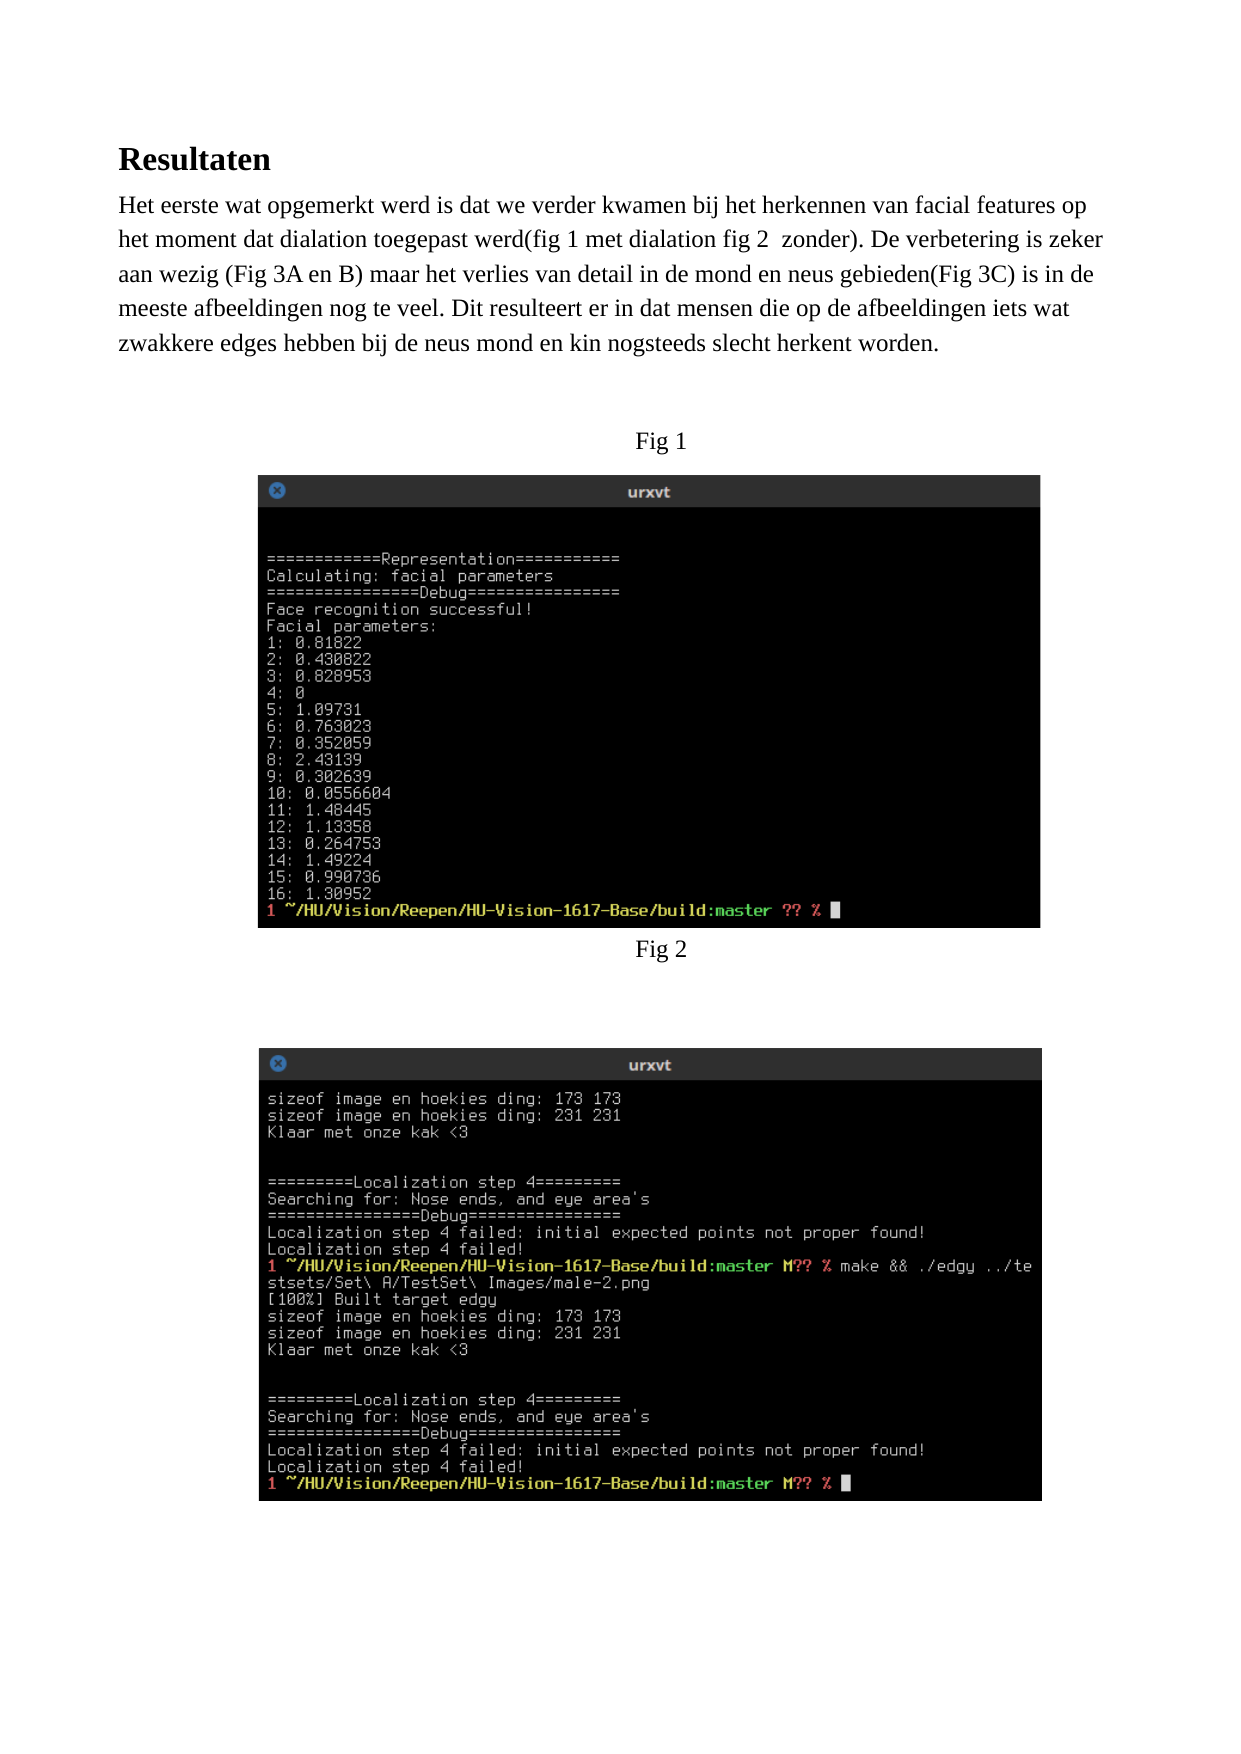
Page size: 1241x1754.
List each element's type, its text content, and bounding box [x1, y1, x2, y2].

picture [258, 1048, 1042, 1501]
subtitle Resultaten [118, 139, 1122, 178]
text Fig 2 [118, 934, 1122, 962]
picture [257, 475, 1041, 928]
text Het eerste wat opgemerkt werd is dat we verder kwamen bij het herkennen van facial features op het moment dat dialation toegepast werd(fig 1 met dialation fig 2 zonder). De verbetering is zeker aan wezig (Fig 3A en B) maar het verlies van detail in de mond en neus gebieden(Fig 3C) is in de meeste afbeeldingen nog te veel. Dit resulteert er in dat mensen die op de afbeeldingen iets wat zwakkere edges hebben bij de neus mond en kin nogsteeds slecht herkent worden. [118, 190, 1122, 357]
text Fig 1 [118, 426, 1122, 455]
